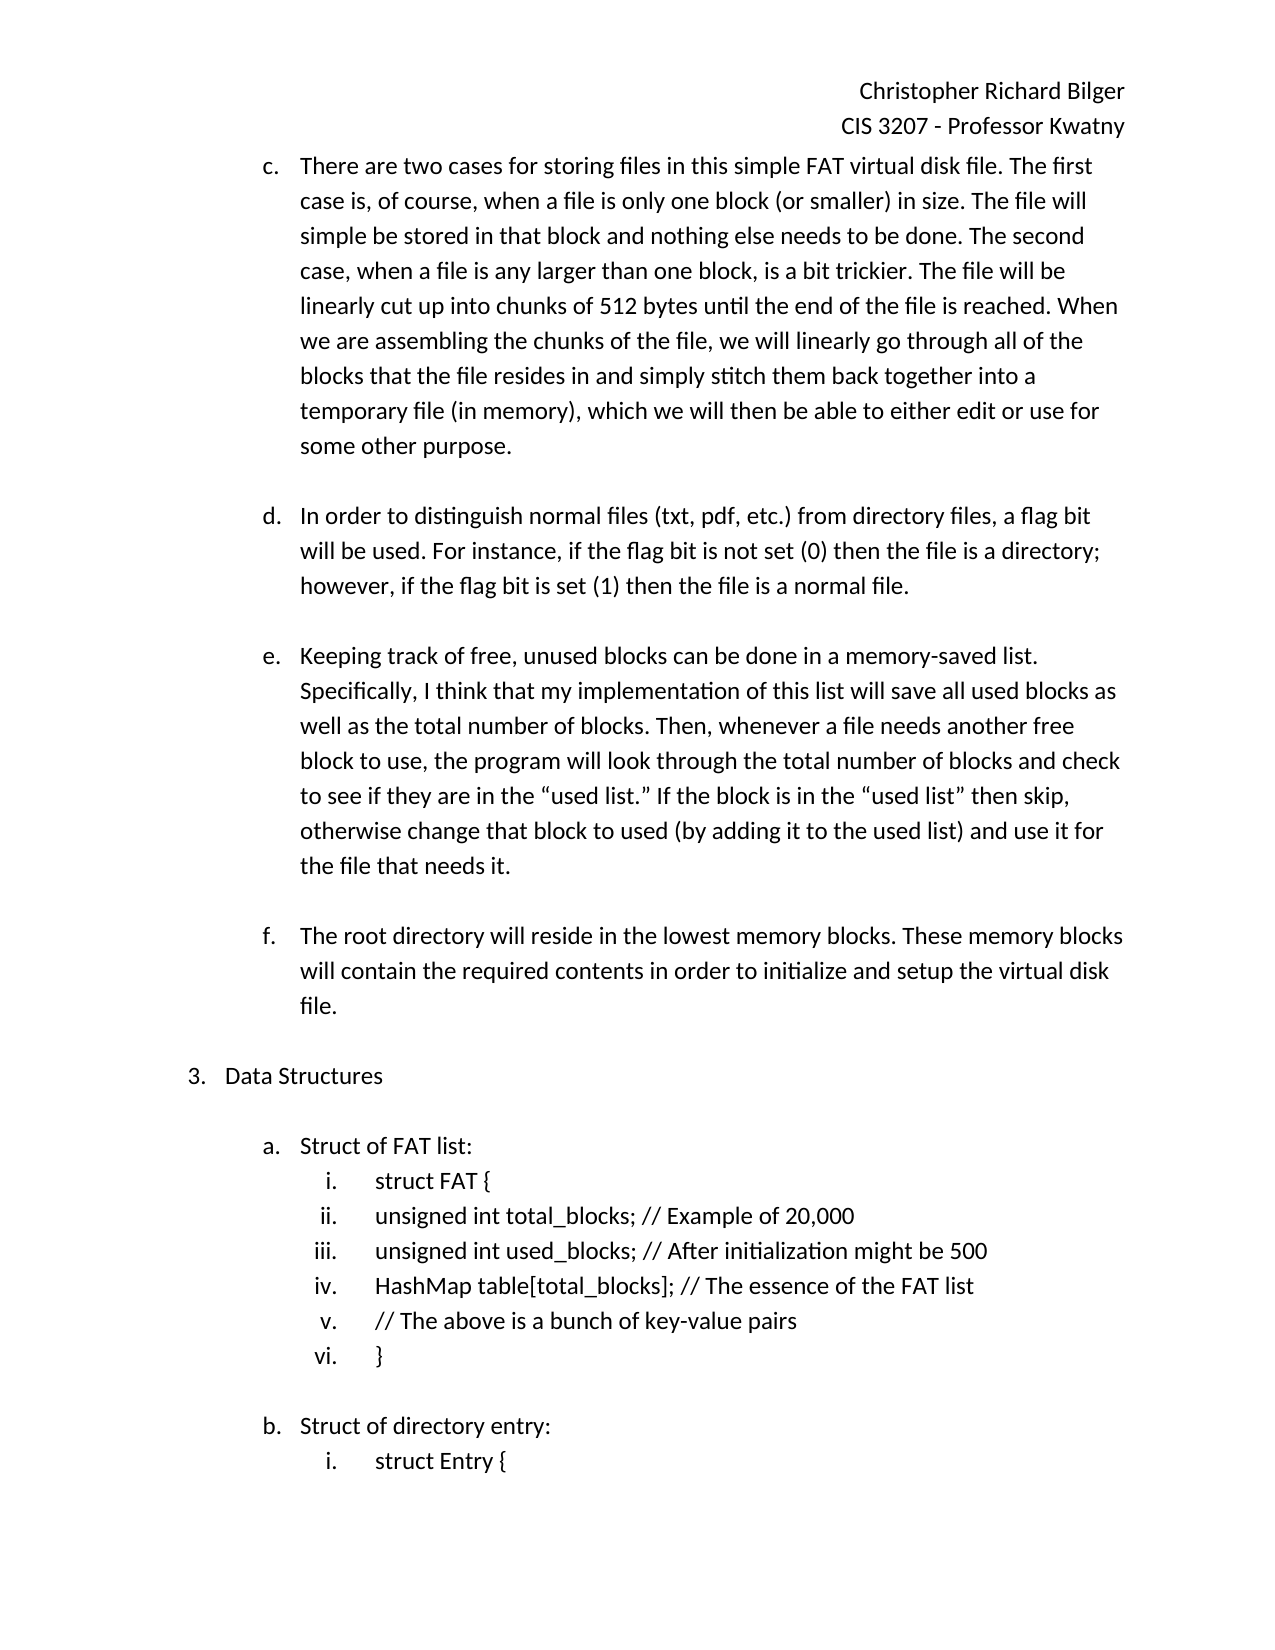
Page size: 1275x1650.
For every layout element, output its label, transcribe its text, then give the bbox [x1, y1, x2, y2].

list The root directory will reside in the lowest memory blocks. These memory blocks will contain the required contents in order to initialize and setup the virtual disk file. [262, 920, 1125, 1021]
list There are two cases for storing files in this simple FAT virtual disk file. The first case is, of course, when a file is only one block (or smaller) in size. The file will simple be stored in that block and nothing else needs to be done. The second case, when a file is any larger than one block, is a bit trickier. The file will be linearly cut up into chunks of 512 bytes until the end of the file is reached. When we are assembling the chunks of the file, we will linearly go through all of the blocks that the file resides in and simply stitch them back together into a temporary file (in memory), which we will then be able to either edit or use for some other purpose. [262, 150, 1125, 461]
list } [337, 1340, 1125, 1371]
list In order to distinguish normal files (txt, pdf, etc.) from directory files, a flag bit will be used. For instance, if the flag bit is not set (0) then the file is a directory; however, if the flag bit is set (1) then the file is a normal file. [262, 500, 1125, 601]
list Struct of directory entry: [262, 1410, 1125, 1441]
list unsigned int used_blocks; // After initialization might be 500 [337, 1235, 1125, 1266]
list struct Entry { [337, 1445, 1125, 1476]
list Keeping track of free, unused blocks can be done in a memory-saved list. Specifically, I think that my implementation of this list will save all used blocks as well as the total number of blocks. Then, whenever a file needs another free block to use, the program will look through the total number of blocks and check to see if they are in the “used list.” If the block is in the “used list” then skip, otherwise change that block to used (by adding it to the used list) and use it for the file that needs it. [262, 640, 1125, 881]
list unsigned int total_blocks; // Example of 20,000 [337, 1200, 1125, 1231]
list Struct of FAT list: [262, 1130, 1125, 1161]
list HashMap table[total_blocks]; // The essence of the FAT list [337, 1270, 1125, 1301]
list // The above is a bunch of key-value pairs [337, 1305, 1125, 1336]
list struct FAT { [337, 1165, 1125, 1196]
list Data Structures [187, 1060, 1125, 1091]
